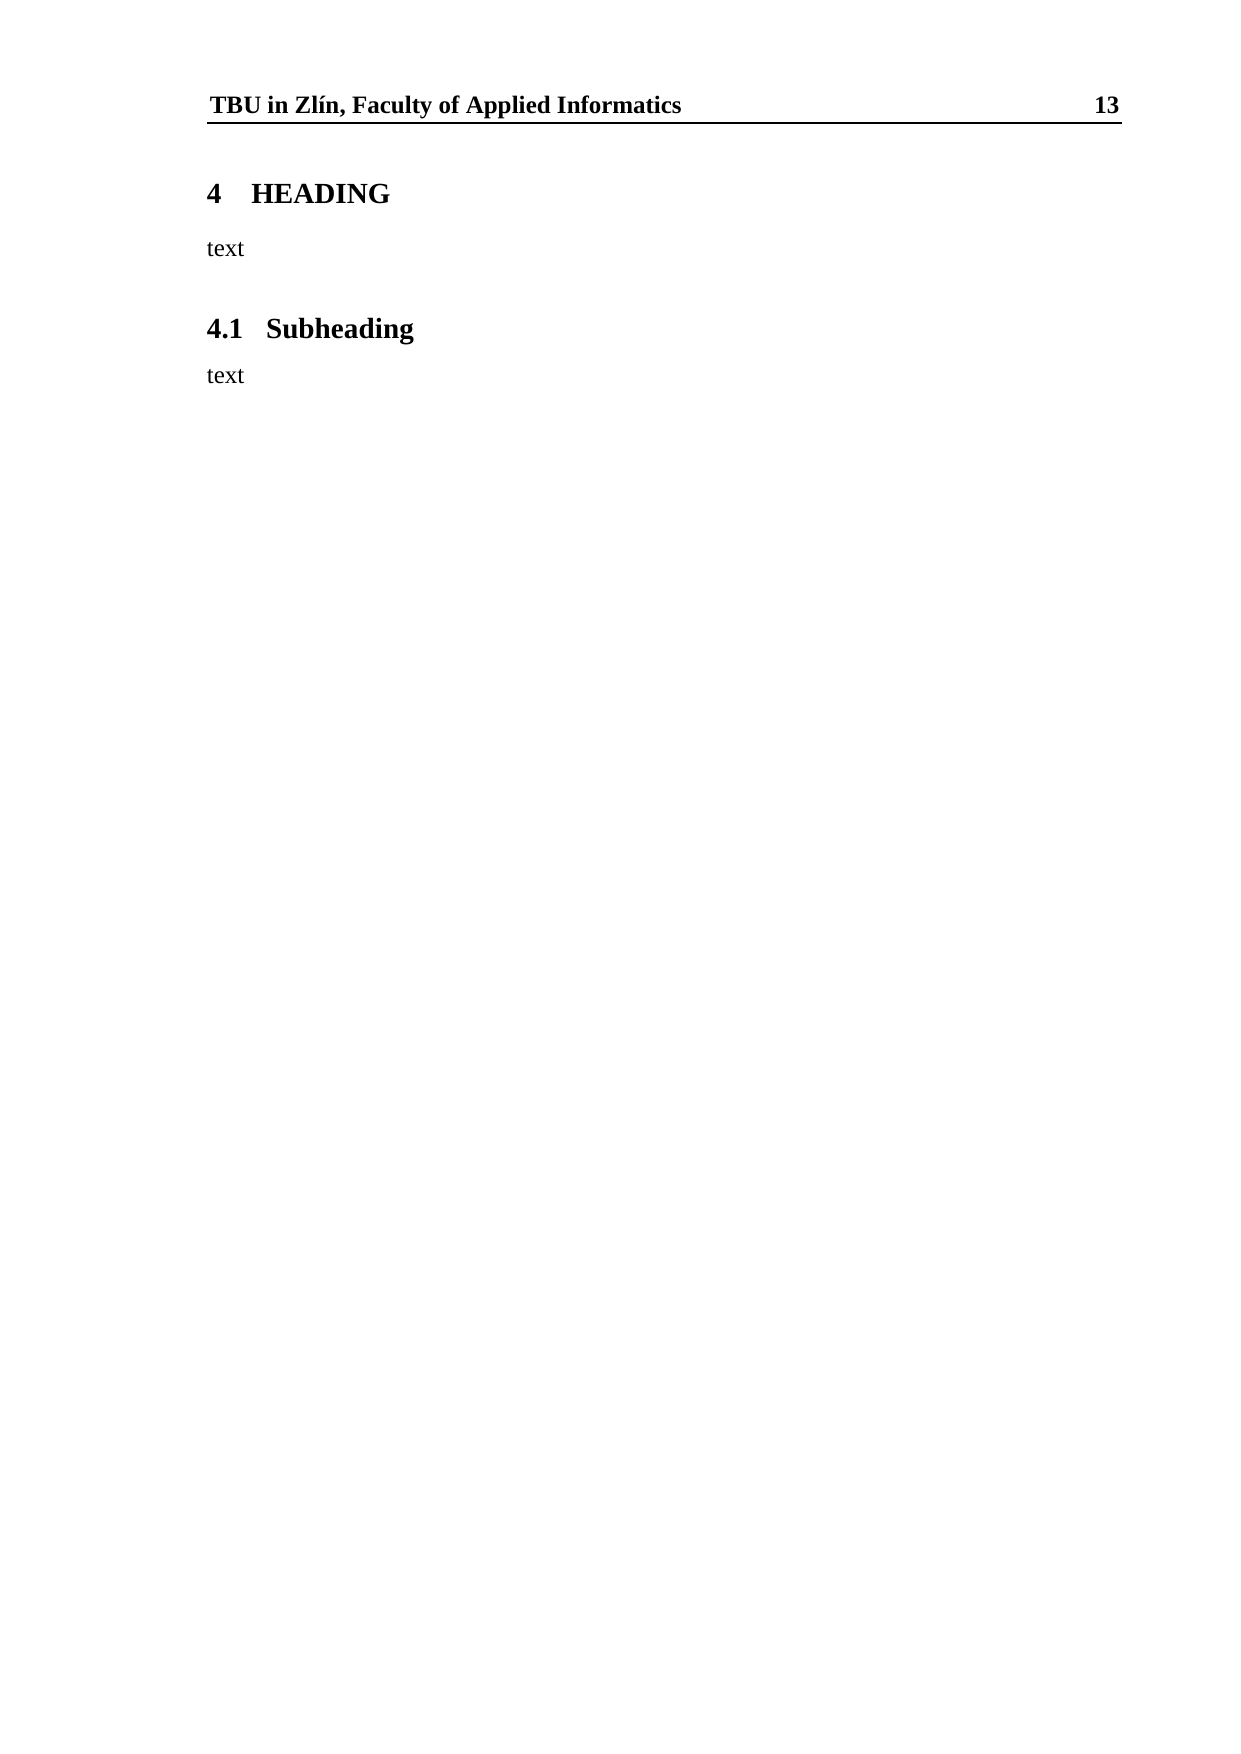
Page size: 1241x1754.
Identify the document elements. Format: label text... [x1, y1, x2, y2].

subtitle Heading [207, 177, 1122, 209]
text text [207, 361, 1122, 388]
subtitle Subheading [207, 312, 1122, 344]
text text [207, 234, 1122, 262]
